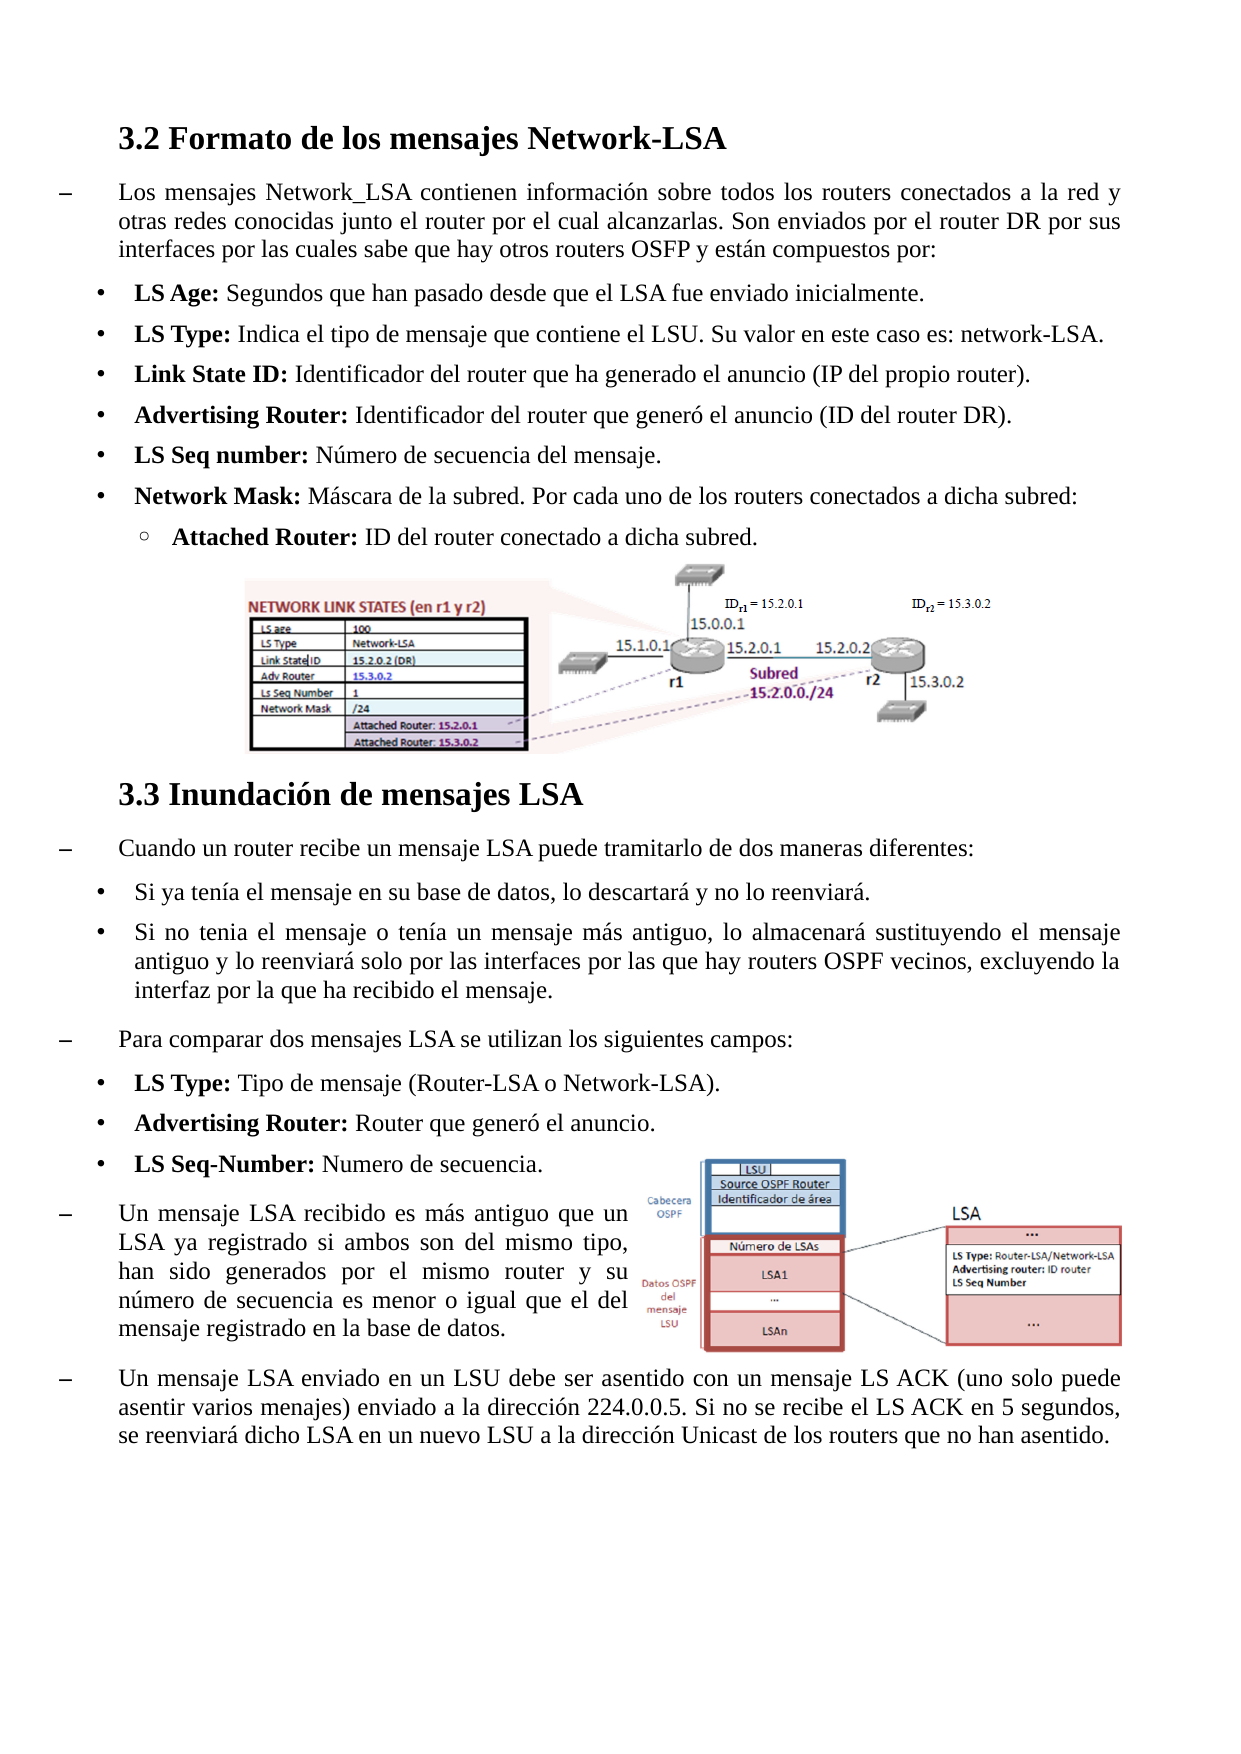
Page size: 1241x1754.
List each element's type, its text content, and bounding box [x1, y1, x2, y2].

list LS Age: Segundos que han pasado desde que el LSA fue enviado inicialmente. [97, 278, 1122, 307]
list Si ya tenía el mensaje en su base de datos, lo descartará y no lo reenviará. [97, 877, 1122, 906]
list LS Type: Indica el tipo de mensaje que contiene el LSU. Su valor en este caso es: network-LSA. [97, 319, 1122, 347]
text – Un mensaje LSA recibido es más antiguo que un LSA ya registrado si ambos son del mismo tipo, han sido generados por el mismo router y su número de secuencia es menor o igual que el del mensaje registrado en la base de datos. [59, 1198, 641, 1342]
list Link State ID: Identificador del router que ha generado el anuncio (IP del propio router). [97, 359, 1122, 388]
text – Cuando un router recibe un mensaje LSA puede tramitarlo de dos maneras diferentes: [59, 833, 1122, 862]
list Attached Router: ID del router conectado a dicha subred. [134, 522, 1122, 551]
text – Para comparar dos mensajes LSA se utilizan los siguientes campos: [59, 1024, 1122, 1053]
list Advertising Router: Router que generó el anuncio. [97, 1108, 1122, 1137]
list Advertising Router: Identificador del router que generó el anuncio (ID del router DR). [97, 400, 1122, 429]
list Si no tenia el mensaje o tenía un mensaje más antiguo, lo almacenará sustituyendo el mensaje antiguo y lo reenviará solo por las interfaces por las que hay routers OSPF vecinos, excluyendo la interfaz por la que ha recibido el mensaje. [97, 917, 1122, 1004]
text – Los mensajes Network_LSA contienen información sobre todos los routers conectados a la red y otras redes conocidas junto el router por el cual alcanzarlas. Son enviados por el router DR por sus interfaces por las cuales sabe que hay otros routers OSFP y están compuestos por: [59, 177, 1122, 263]
list LS Seq number: Número de secuencia del mensaje. [97, 441, 1122, 469]
list LS Seq-Number: Numero de secuencia. [97, 1149, 1122, 1178]
text – Un mensaje LSA enviado en un LSU debe ser asentido con un mensaje LS ACK (uno solo puede asentir varios menajes) enviado a la dirección 224.0.0.5. Si no se recibe el LS ACK en 5 segundos, se reenviará dicho LSA en un nuevo LSU a la dirección Unicast de los routers que no han asentido. [59, 1363, 1122, 1449]
text 3.2 Formato de los mensajes Network-LSA [118, 118, 1122, 156]
picture [641, 1156, 1123, 1355]
list Network Mask: Máscara de la subred. Por cada uno de los routers conectados a dicha subred: [97, 481, 1122, 510]
picture [244, 561, 996, 754]
list LS Type: Tipo de mensaje (Router-LSA o Network-LSA). [97, 1068, 1122, 1097]
text 3.3 Inundación de mensajes LSA [118, 586, 1122, 813]
